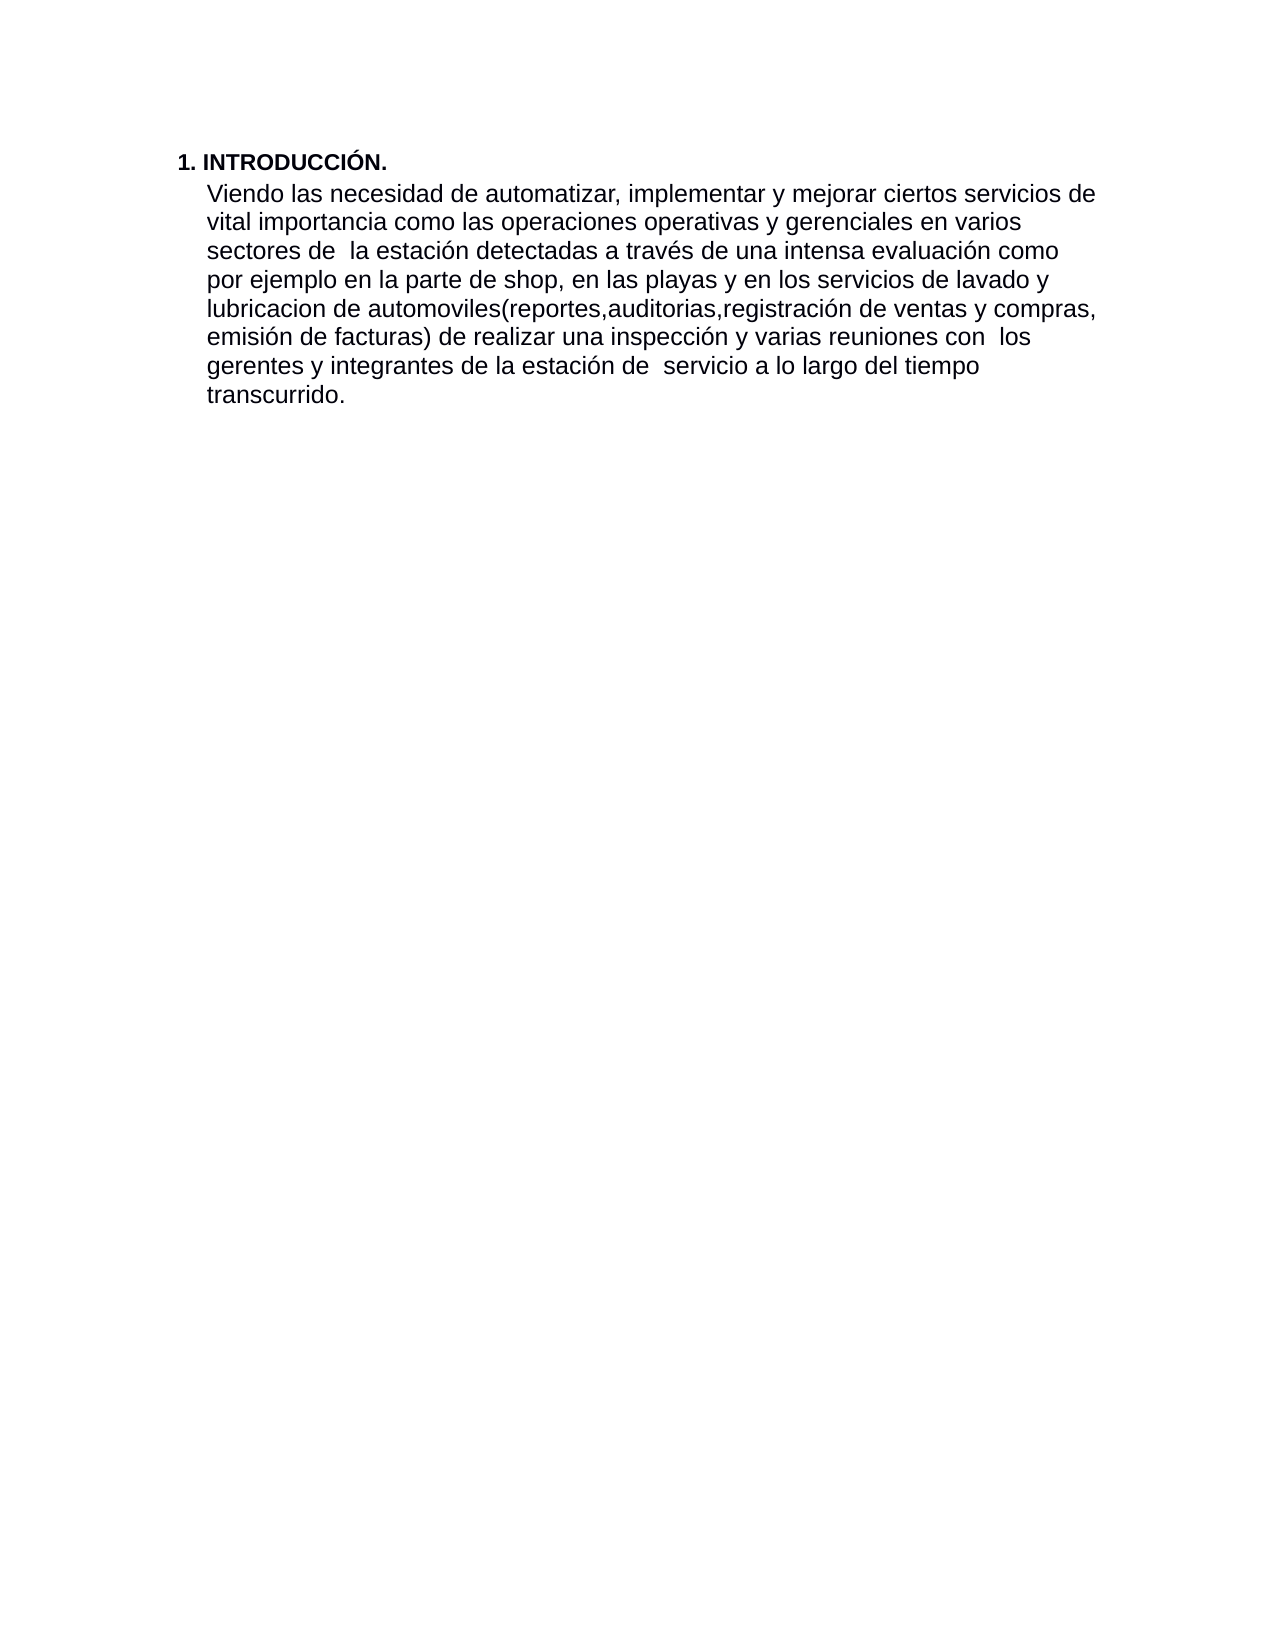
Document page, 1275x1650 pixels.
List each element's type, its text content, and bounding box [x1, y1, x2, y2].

text Viendo las necesidad de automatizar, implementar y mejorar ciertos servicios de vital importancia como las operaciones operativas y gerenciales en varios sectores de la estación detectadas a través de una intensa evaluación como por ejemplo en la parte de shop, en las playas y en los servicios de lavado y lubricacion de automoviles(reportes,auditorias,registración de ventas y compras, emisión de facturas) de realizar una inspección y varias reuniones con los gerentes y integrantes de la estación de servicio a lo largo del tiempo transcurrido. [207, 179, 1098, 409]
text 1. INTRODUCCIÓN. [177, 149, 1098, 175]
